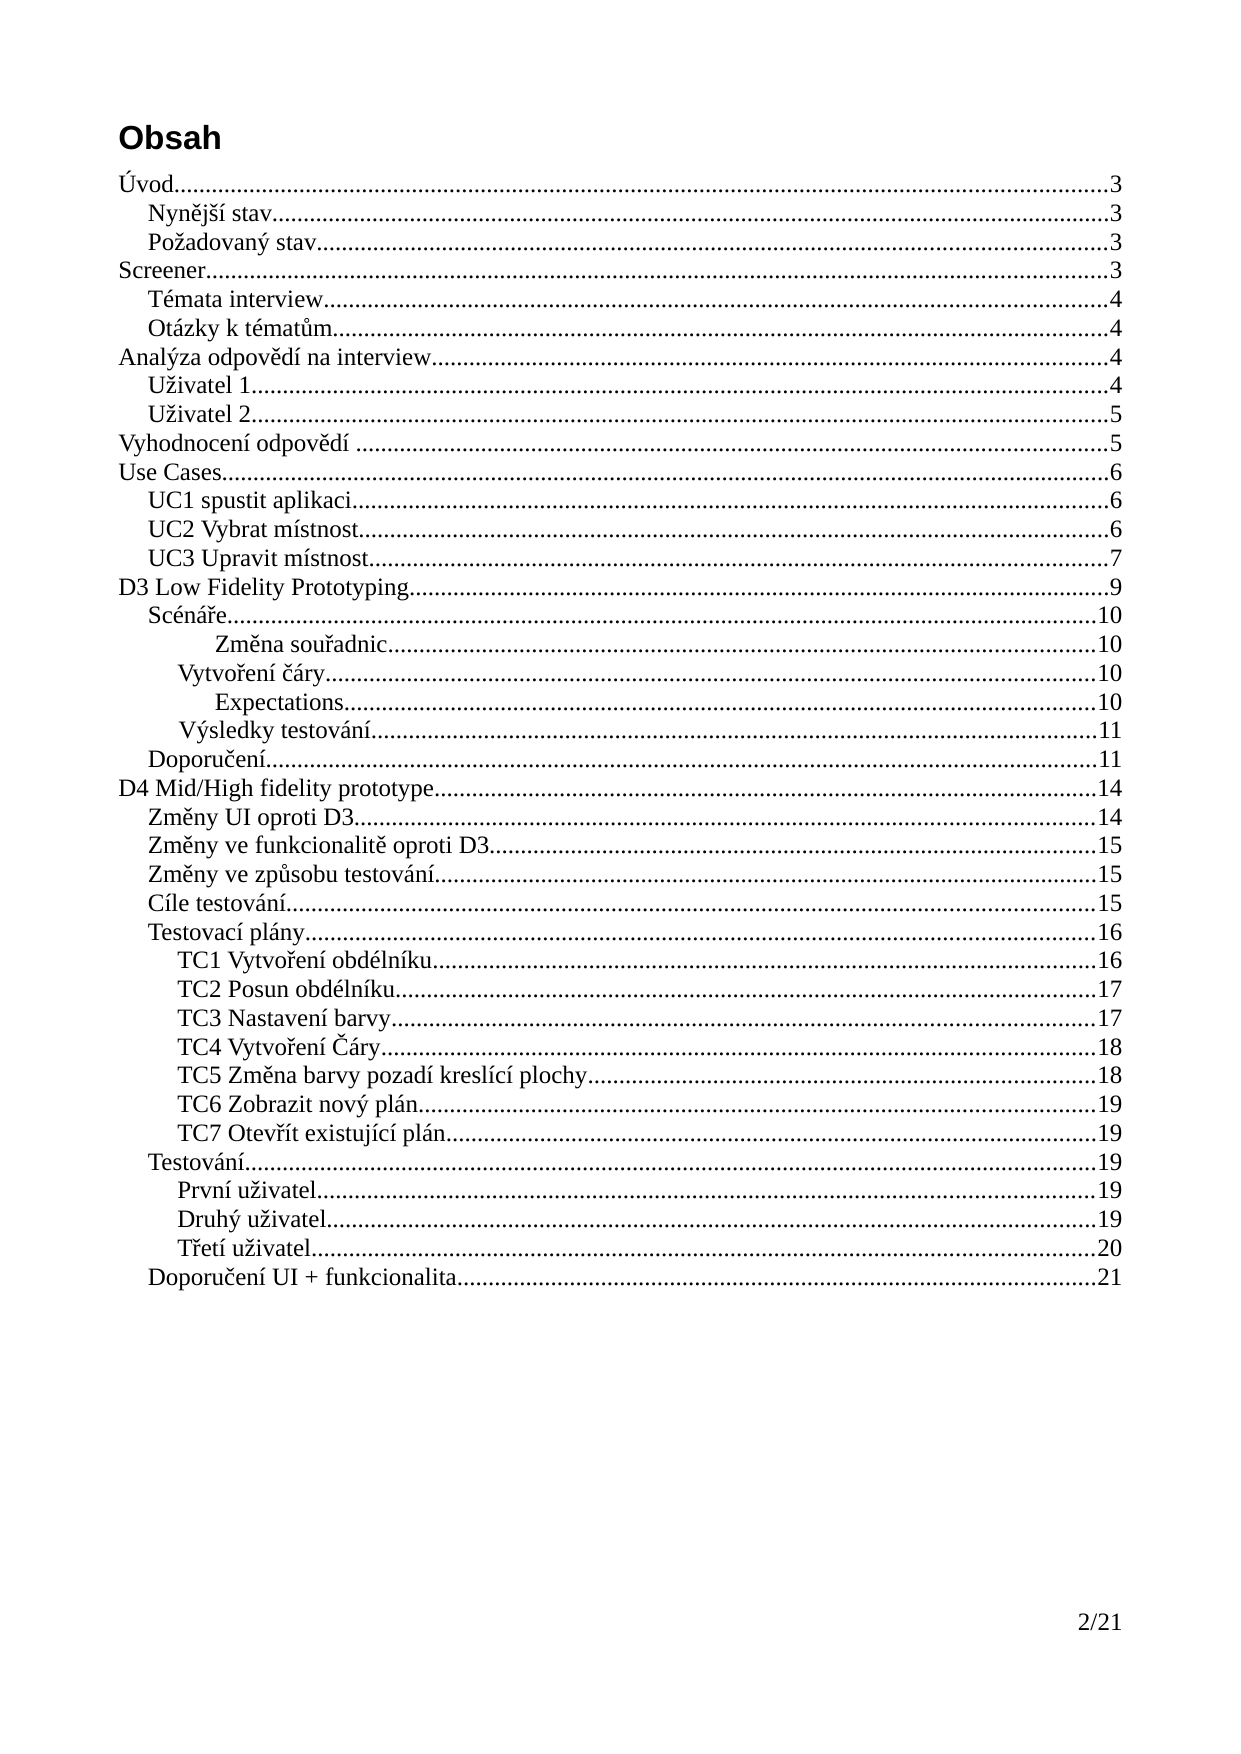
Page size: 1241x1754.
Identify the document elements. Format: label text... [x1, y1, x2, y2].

text TC3 Nastavení barvy 17 [177, 1003, 1122, 1032]
text TC6 Zobrazit nový plán 19 [177, 1089, 1122, 1118]
text Uživatel 2. 5 [148, 399, 1122, 428]
text Vytvoření čáry 10 [177, 658, 1122, 687]
text Požadovaný stav 3 [148, 227, 1122, 255]
text Scénáře 10 [148, 600, 1122, 629]
text Uživatel 1. 4 [148, 370, 1122, 399]
text Doporučení UI + funkcionalita 21 [148, 1262, 1122, 1290]
text UC1 spustit aplikaci 6 [148, 485, 1122, 514]
text Změny UI oproti D3 14 [148, 802, 1122, 830]
text TC4 Vytvoření Čáry 18 [177, 1032, 1122, 1060]
text UC2 Vybrat místnost 6 [148, 514, 1122, 543]
text Testování 19 [148, 1147, 1122, 1175]
text Nynější stav 3 [148, 198, 1122, 227]
text TC2 Posun obdélníku 17 [177, 974, 1122, 1003]
text Třetí uživatel 20 [177, 1233, 1122, 1262]
text Úvod 3 [118, 169, 1122, 198]
text TC5 Změna barvy pozadí kreslící plochy 18 [177, 1060, 1122, 1089]
text D3 Low Fidelity Prototyping 9 [118, 572, 1122, 600]
text Use Cases 6 [118, 457, 1122, 485]
text První uživatel 19 [177, 1175, 1122, 1204]
text Změna souřadnic 10 [177, 629, 1122, 658]
text Expectations 10 [177, 687, 1122, 715]
text Změny ve způsobu testování 15 [148, 859, 1122, 888]
text Témata interview 4 [148, 284, 1122, 313]
text Druhý uživatel 19 [177, 1204, 1122, 1233]
text Cíle testování 15 [148, 888, 1122, 917]
text UC3 Upravit místnost 7 [148, 543, 1122, 572]
text Screener 3 [118, 255, 1122, 284]
text Změny ve funkcionalitě oproti D3 15 [148, 830, 1122, 859]
text TC7 Otevřít existující plán 19 [177, 1118, 1122, 1147]
text Otázky k tématům 4 [148, 313, 1122, 342]
text TC1 Vytvoření obdélníku 16 [177, 945, 1122, 974]
text Doporučení 11 [148, 744, 1122, 773]
text Výsledky testování 11 [148, 715, 1122, 744]
text Vyhodnocení odpovědí 5 [118, 428, 1122, 457]
text Analýza odpovědí na interview 4 [118, 342, 1122, 370]
text D4 Mid/High fidelity prototype 14 [118, 773, 1122, 802]
text Testovací plány 16 [148, 917, 1122, 945]
subtitle Obsah [118, 118, 1122, 157]
